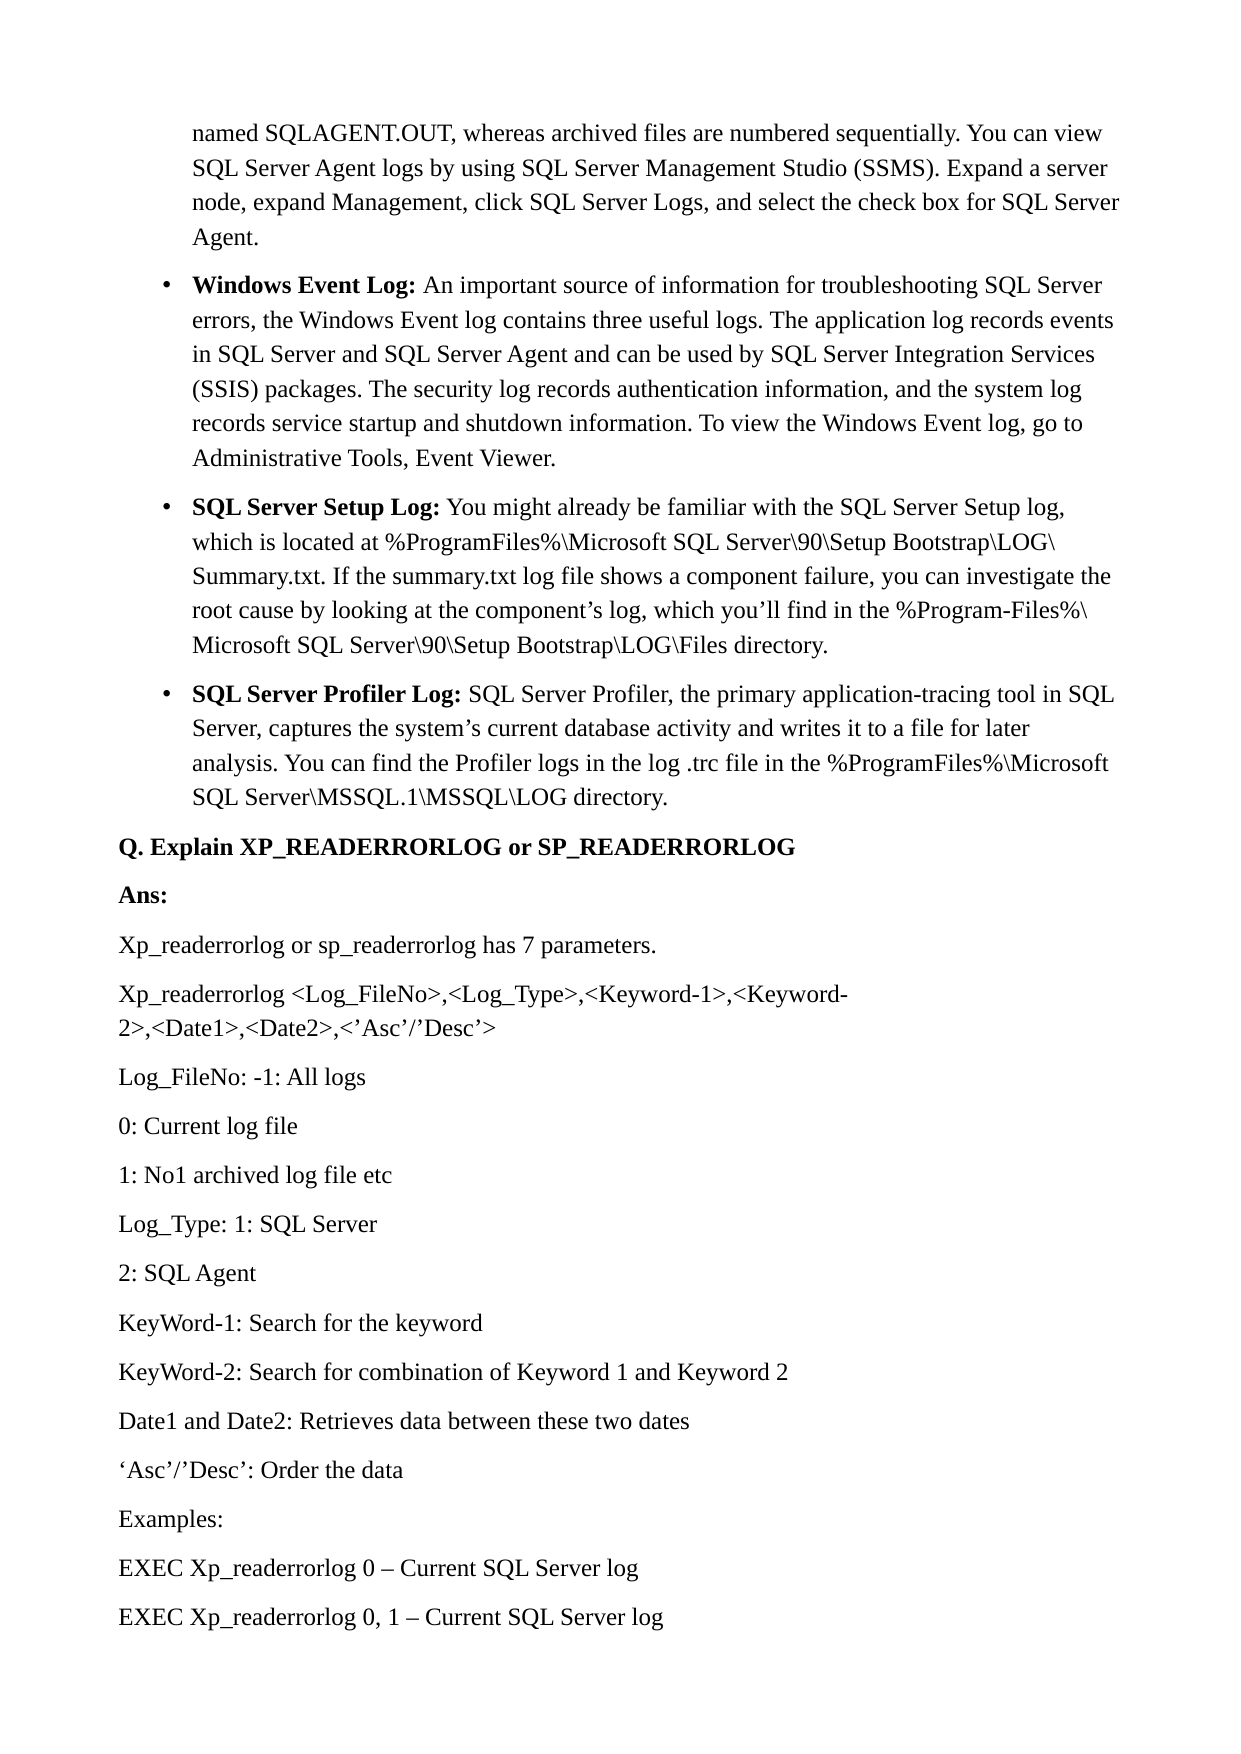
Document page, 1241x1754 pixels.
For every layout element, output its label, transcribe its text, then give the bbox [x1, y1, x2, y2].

text Q. Explain XP_READERRORLOG or SP_READERRORLOG [118, 832, 1122, 860]
text Xp_readerrorlog <Log_FileNo>,<Log_Type>,<Keyword-1>,<Keyword-2>,<Date1>,<Date2>,<’Asc’/’Desc’> [118, 979, 1122, 1042]
text 1: No1 archived log file etc [118, 1160, 1122, 1189]
text KeyWord-2: Search for combination of Keyword 1 and Keyword 2 [118, 1357, 1122, 1385]
text EXEC Xp_readerrorlog 0 – Current SQL Server log [118, 1553, 1122, 1582]
text Xp_readerrorlog or sp_readerrorlog has 7 parameters. [118, 930, 1122, 958]
text 2: SQL Agent [118, 1258, 1122, 1287]
text Date1 and Date2: Retrieves data between these two dates [118, 1406, 1122, 1434]
text 0: Current log file [118, 1111, 1122, 1140]
text Log_Type: 1: SQL Server [118, 1209, 1122, 1238]
list Windows Event Log: An important source of information for troubleshooting SQL Server errors, the Windows Event log contains three useful logs. The application log records events in SQL Server and SQL Server Agent and can be used by SQL Server Integration Services (SSIS) packages. The security log records authentication information, and the system log records service startup and shutdown information. To view the Windows Event log, go to Administrative Tools, Event Viewer. [162, 271, 1122, 472]
list named SQLAGENT.OUT, whereas archived files are numbered sequentially. You can view SQL Server Agent logs by using SQL Server Management Studio (SSMS). Expand a server node, expand Management, click SQL Server Logs, and select the check box for SQL Server Agent. [162, 118, 1122, 250]
text KeyWord-1: Search for the keyword [118, 1308, 1122, 1336]
text Examples: [118, 1504, 1122, 1533]
text Log_FileNo: -1: All logs [118, 1062, 1122, 1091]
list SQL Server Setup Log: You might already be familiar with the SQL Server Setup log, which is located at %ProgramFiles%\Microsoft SQL Server\90\Setup Bootstrap\LOG\Summary.txt. If the summary.txt log file shows a component failure, you can investigate the root cause by looking at the component’s log, which you’ll find in the %Program-Files%\Microsoft SQL Server\90\Setup Bootstrap\LOG\Files directory. [162, 492, 1122, 659]
list SQL Server Profiler Log: SQL Server Profiler, the primary application-tracing tool in SQL Server, captures the system’s current database activity and writes it to a file for later analysis. You can find the Profiler logs in the log .trc file in the %ProgramFiles%\Microsoft SQL Server\MSSQL.1\MSSQL\LOG directory. [162, 679, 1122, 811]
text ‘Asc’/’Desc’: Order the data [118, 1455, 1122, 1483]
text EXEC Xp_readerrorlog 0, 1 – Current SQL Server log [118, 1602, 1122, 1631]
text Ans: [118, 881, 1122, 909]
